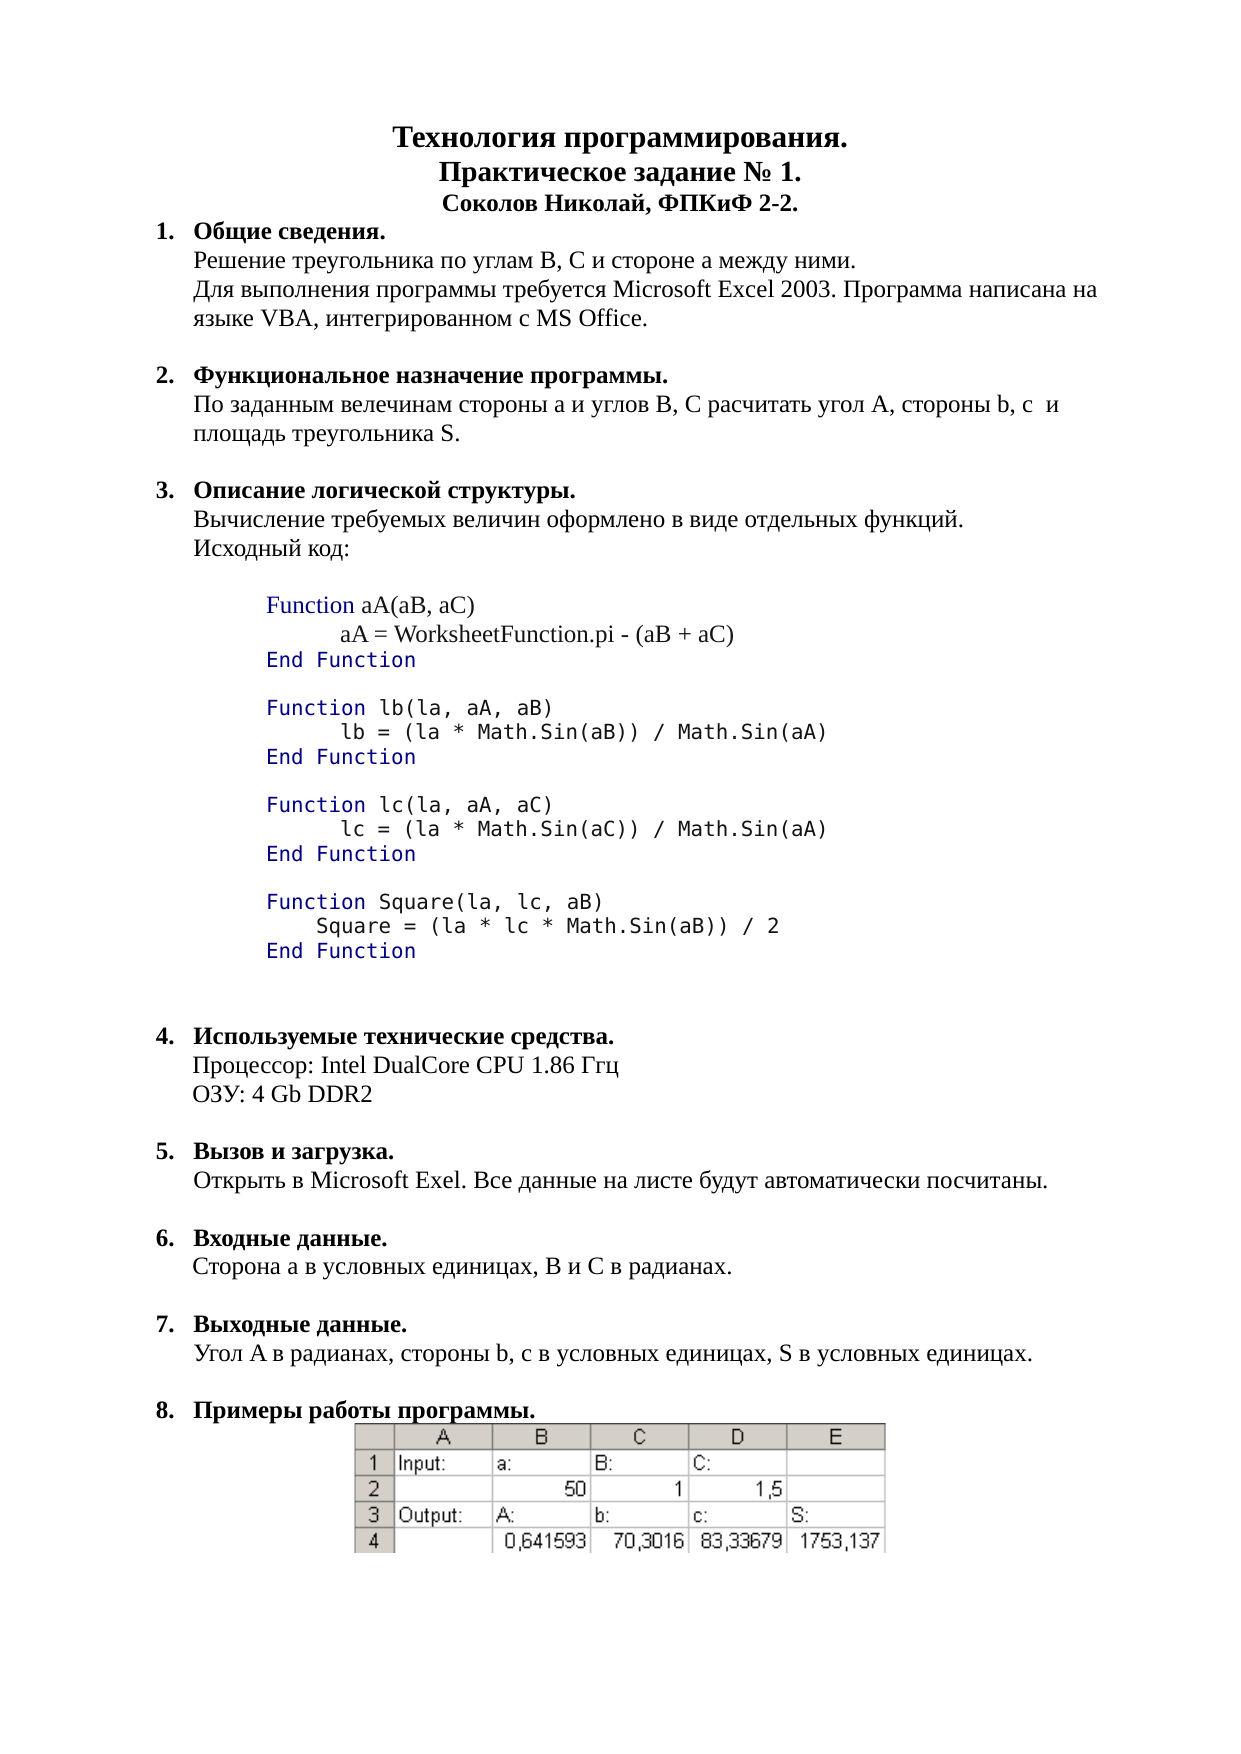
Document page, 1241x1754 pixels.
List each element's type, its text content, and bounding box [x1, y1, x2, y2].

list Решение треугольника по углам B, C и стороне a между ними. [156, 245, 1122, 274]
text Square = (la * lc * Math.Sin(aB)) / 2 [266, 914, 1122, 939]
text aA = WorksheetFunction.pi - (aB + aC) [192, 619, 1122, 648]
list Выходные данные. [156, 1309, 1122, 1338]
text Function Square(la, lc, aB) [266, 890, 1122, 914]
text Function aA(aB, aC) [192, 590, 1122, 619]
list Общие сведения. [156, 216, 1122, 245]
list Описание логической структуры. [156, 475, 1122, 504]
list Используемые технические средства. [156, 1021, 1122, 1050]
text Function lc(la, aA, aC) [192, 793, 1122, 817]
list Вычисление требуемых величин оформлено в виде отдельных функций. [156, 504, 1122, 533]
list Для выполнения программы требуется Microsoft Excel 2003. Программа написана на языке VBA, интегрированном с MS Office. [156, 274, 1122, 331]
text lb = (la * Math.Sin(aB)) / Math.Sin(aA) [192, 720, 1122, 745]
list Входные данные. [156, 1223, 1122, 1251]
list Примеры работы программы. [156, 1395, 1122, 1424]
list Угол A в радианах, стороны b, c в условных единицах, S в условных единицах. [156, 1338, 1122, 1366]
list По заданным велечинам стороны a и углов B, C расчитать угол A, стороны b, c и площадь треугольника S. [156, 389, 1122, 446]
text End Function [192, 648, 1122, 672]
text Соколов Николай, ФПКиФ 2-2. [118, 188, 1122, 216]
text Function lb(la, aA, aB) [192, 696, 1122, 720]
text Сторона a в условных единицах, B и C в радианах. [118, 1251, 1122, 1280]
list Функциональное назначение программы. [156, 360, 1122, 389]
picture [354, 1423, 886, 1553]
text End Function [266, 842, 1122, 866]
text Практическое задание № 1. [118, 154, 1122, 188]
text End Function [192, 745, 1122, 769]
text Технология программирования. [118, 118, 1122, 154]
text Процессор: Intel DualCore CPU 1.86 Ггц [118, 1050, 1122, 1079]
text ОЗУ: 4 Gb DDR2 [118, 1079, 1122, 1108]
text End Function [266, 939, 1122, 963]
list Открыть в Microsoft Exel. Все данные на листе будут автоматически посчитаны. [156, 1165, 1122, 1194]
list Вызов и загрузка. [156, 1136, 1122, 1165]
list Исходный код: [156, 533, 1122, 561]
text lc = (la * Math.Sin(aC)) / Math.Sin(aA) [192, 817, 1122, 842]
